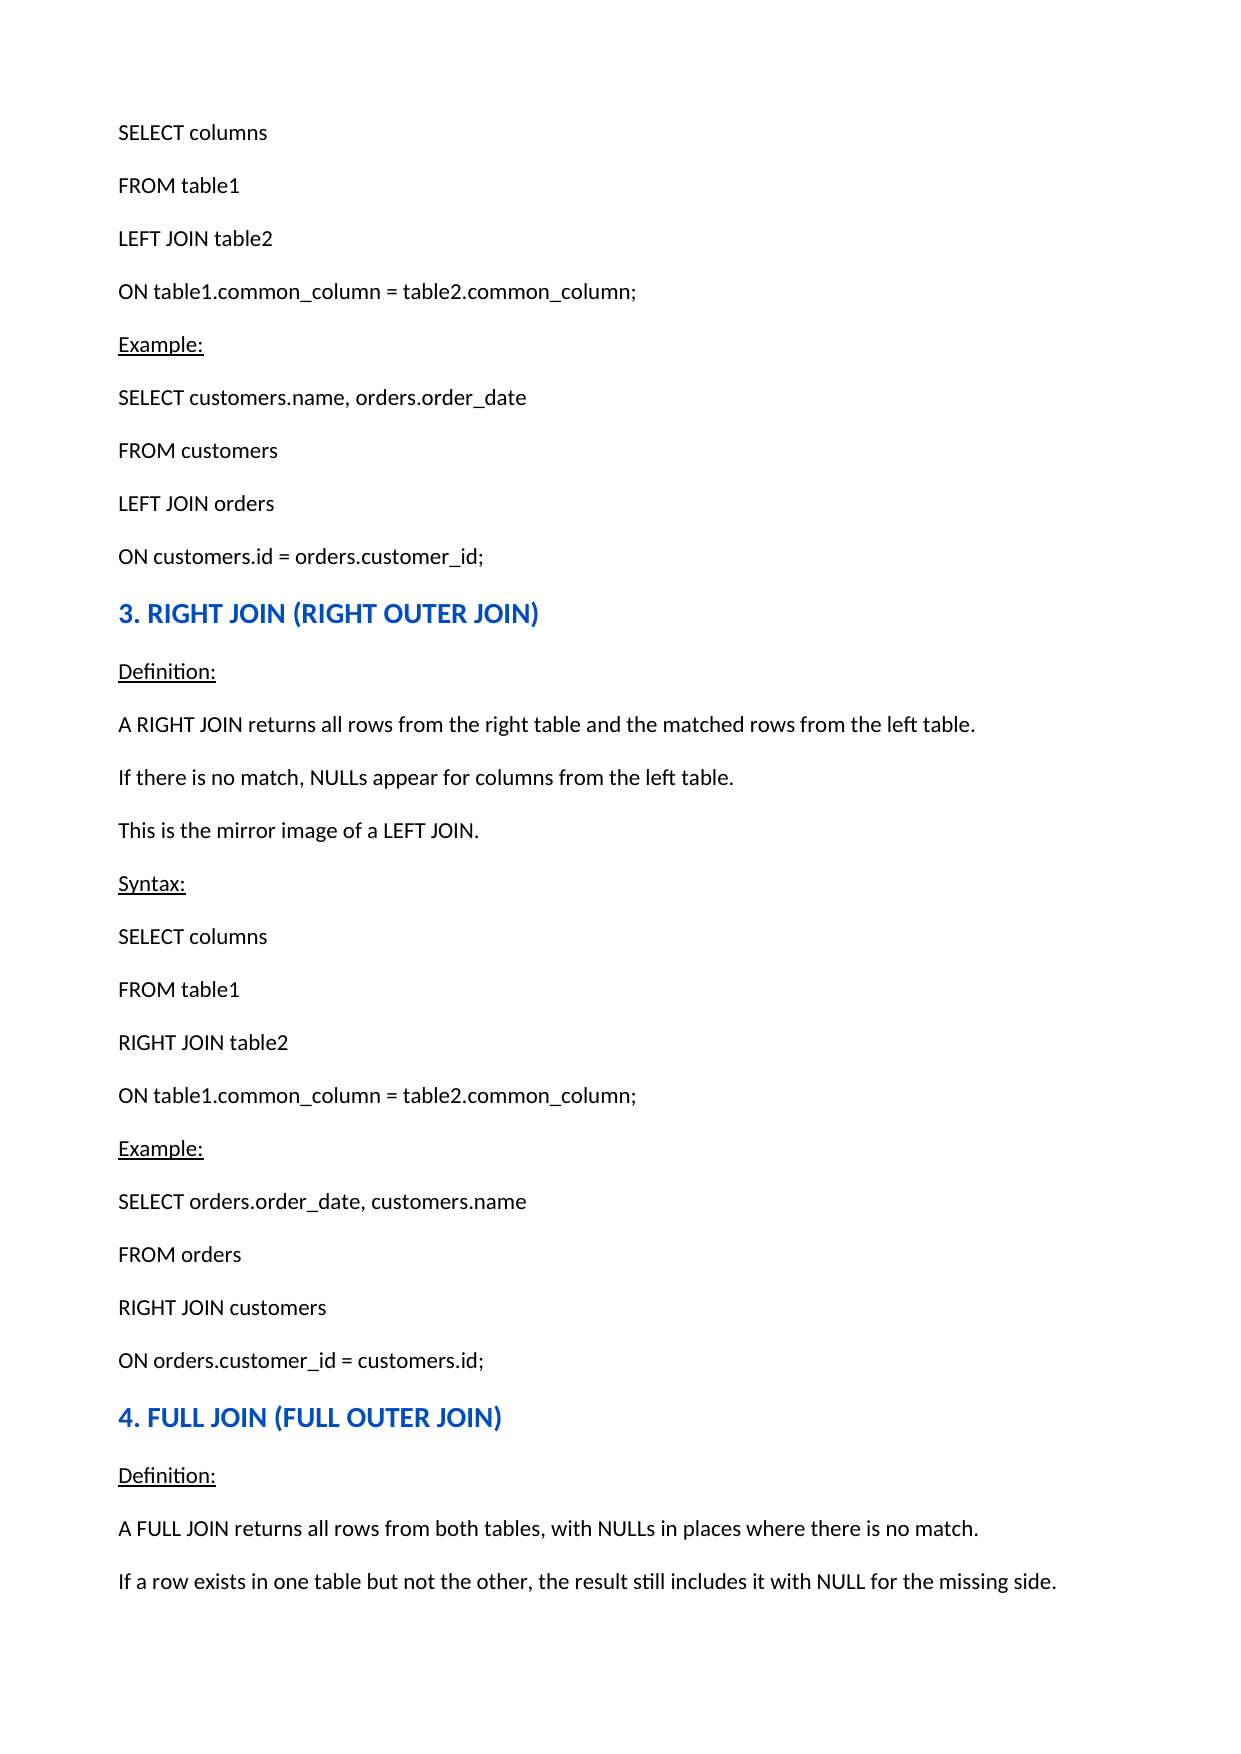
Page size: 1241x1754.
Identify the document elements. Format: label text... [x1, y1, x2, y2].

text Example: [118, 330, 1122, 358]
text FROM orders [118, 1240, 1122, 1268]
text LEFT JOIN table2 [118, 224, 1122, 252]
text If a row exists in one table but not the other, the result still includes it with NULL for the missing side. [118, 1567, 1122, 1595]
text RIGHT JOIN table2 [118, 1028, 1122, 1056]
text Definition: [118, 657, 1122, 685]
text A FULL JOIN returns all rows from both tables, with NULLs in places where there is no match. [118, 1514, 1122, 1542]
text SELECT orders.order_date, customers.name [118, 1187, 1122, 1215]
text ON table1.common_column = table2.common_column; [118, 277, 1122, 305]
text LEFT JOIN orders [118, 489, 1122, 517]
text FROM table1 [118, 975, 1122, 1003]
text If there is no match, NULLs appear for columns from the left table. [118, 763, 1122, 791]
text 4. FULL JOIN (FULL OUTER JOIN) [118, 1399, 1122, 1435]
text ON table1.common_column = table2.common_column; [118, 1081, 1122, 1109]
text A RIGHT JOIN returns all rows from the right table and the matched rows from the left table. [118, 710, 1122, 738]
text Definition: [118, 1461, 1122, 1489]
text Syntax: [118, 869, 1122, 897]
text This is the mirror image of a LEFT JOIN. [118, 816, 1122, 844]
text Example: [118, 1134, 1122, 1162]
text FROM table1 [118, 171, 1122, 199]
text ON customers.id = orders.customer_id; [118, 542, 1122, 570]
text 3. RIGHT JOIN (RIGHT OUTER JOIN) [118, 595, 1122, 631]
text SELECT columns [118, 922, 1122, 950]
text FROM customers [118, 436, 1122, 464]
text SELECT customers.name, orders.order_date [118, 383, 1122, 411]
text SELECT columns [118, 118, 1122, 146]
text ON orders.customer_id = customers.id; [118, 1346, 1122, 1374]
text RIGHT JOIN customers [118, 1293, 1122, 1321]
